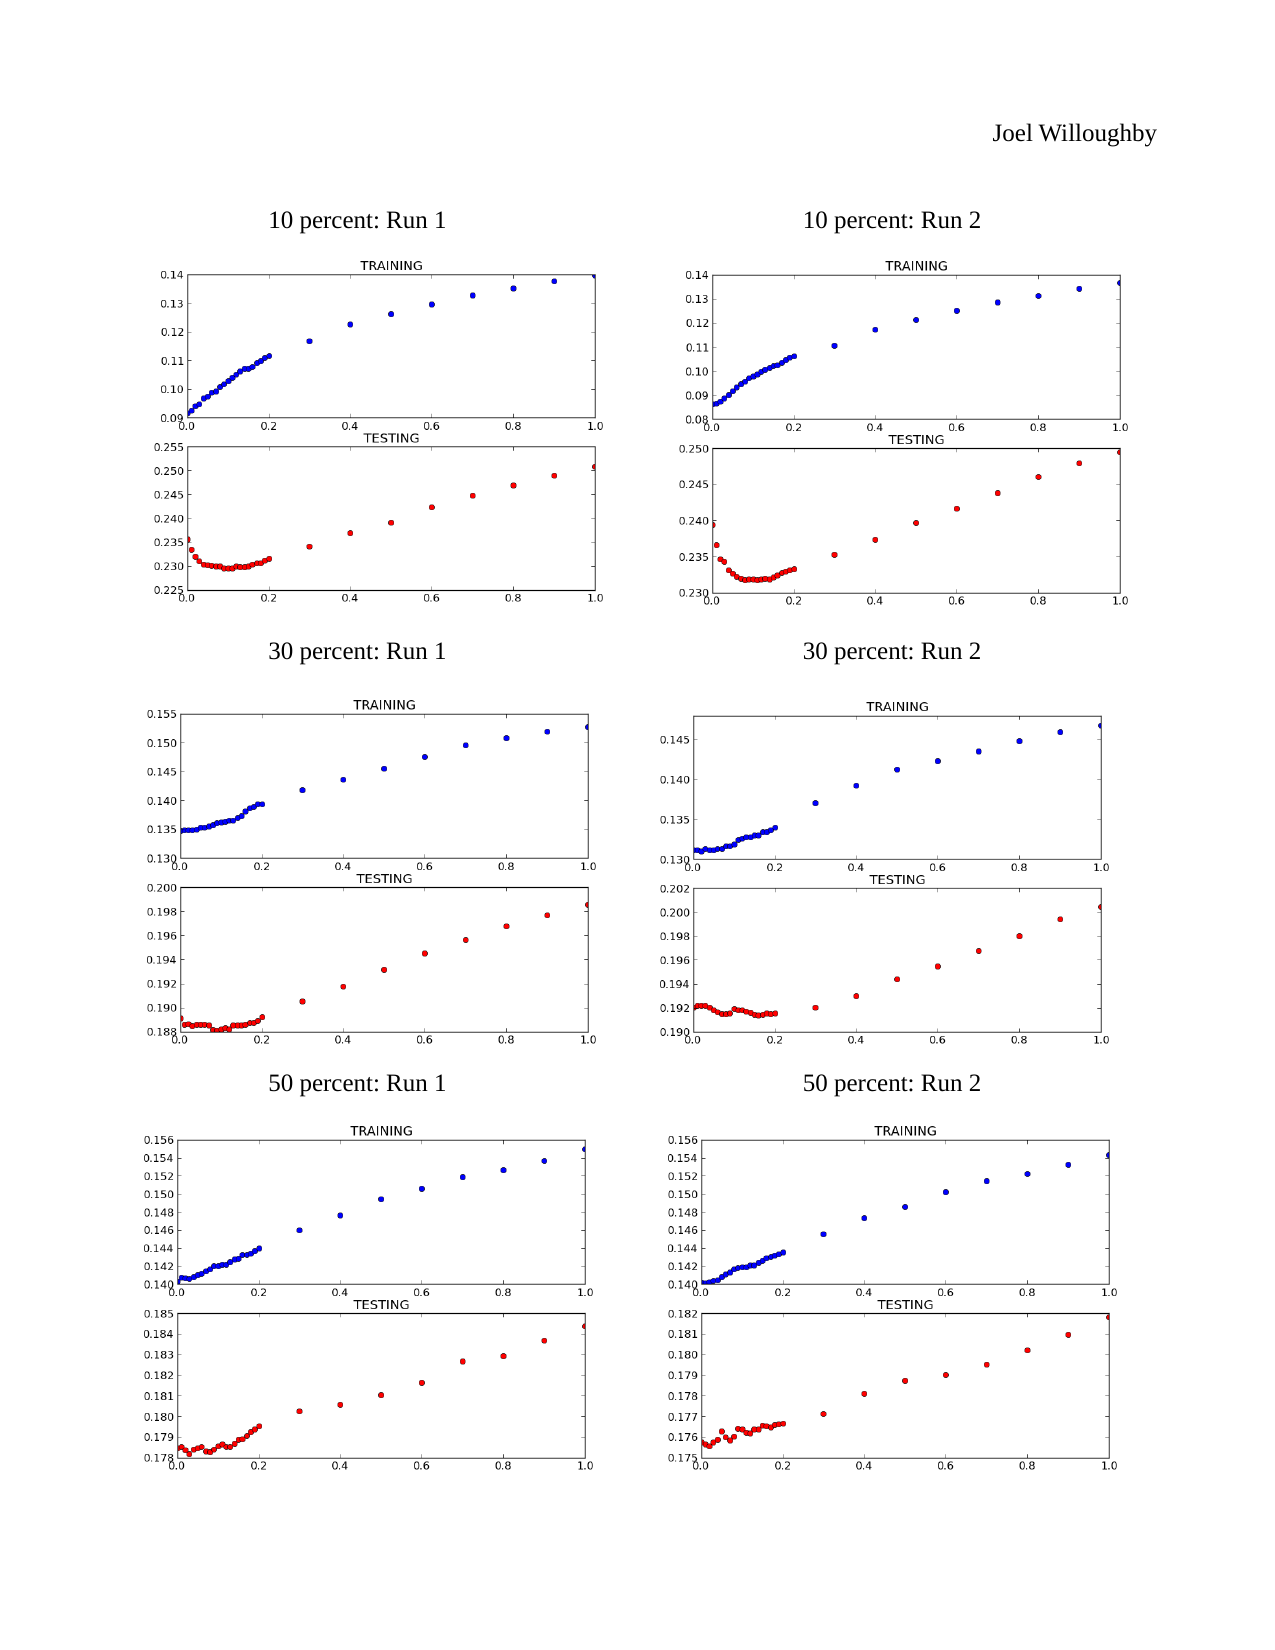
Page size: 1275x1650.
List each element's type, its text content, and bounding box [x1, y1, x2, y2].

picture [111, 1100, 1161, 1497]
text 50 percent: Run 1 50 percent: Run 2 [118, 1068, 1157, 1096]
picture [114, 674, 1153, 1071]
text 30 percent: Run 1 30 percent: Run 2 [118, 636, 1157, 665]
picture [121, 235, 1172, 632]
text 10 percent: Run 1 10 percent: Run 2 [118, 205, 1157, 234]
